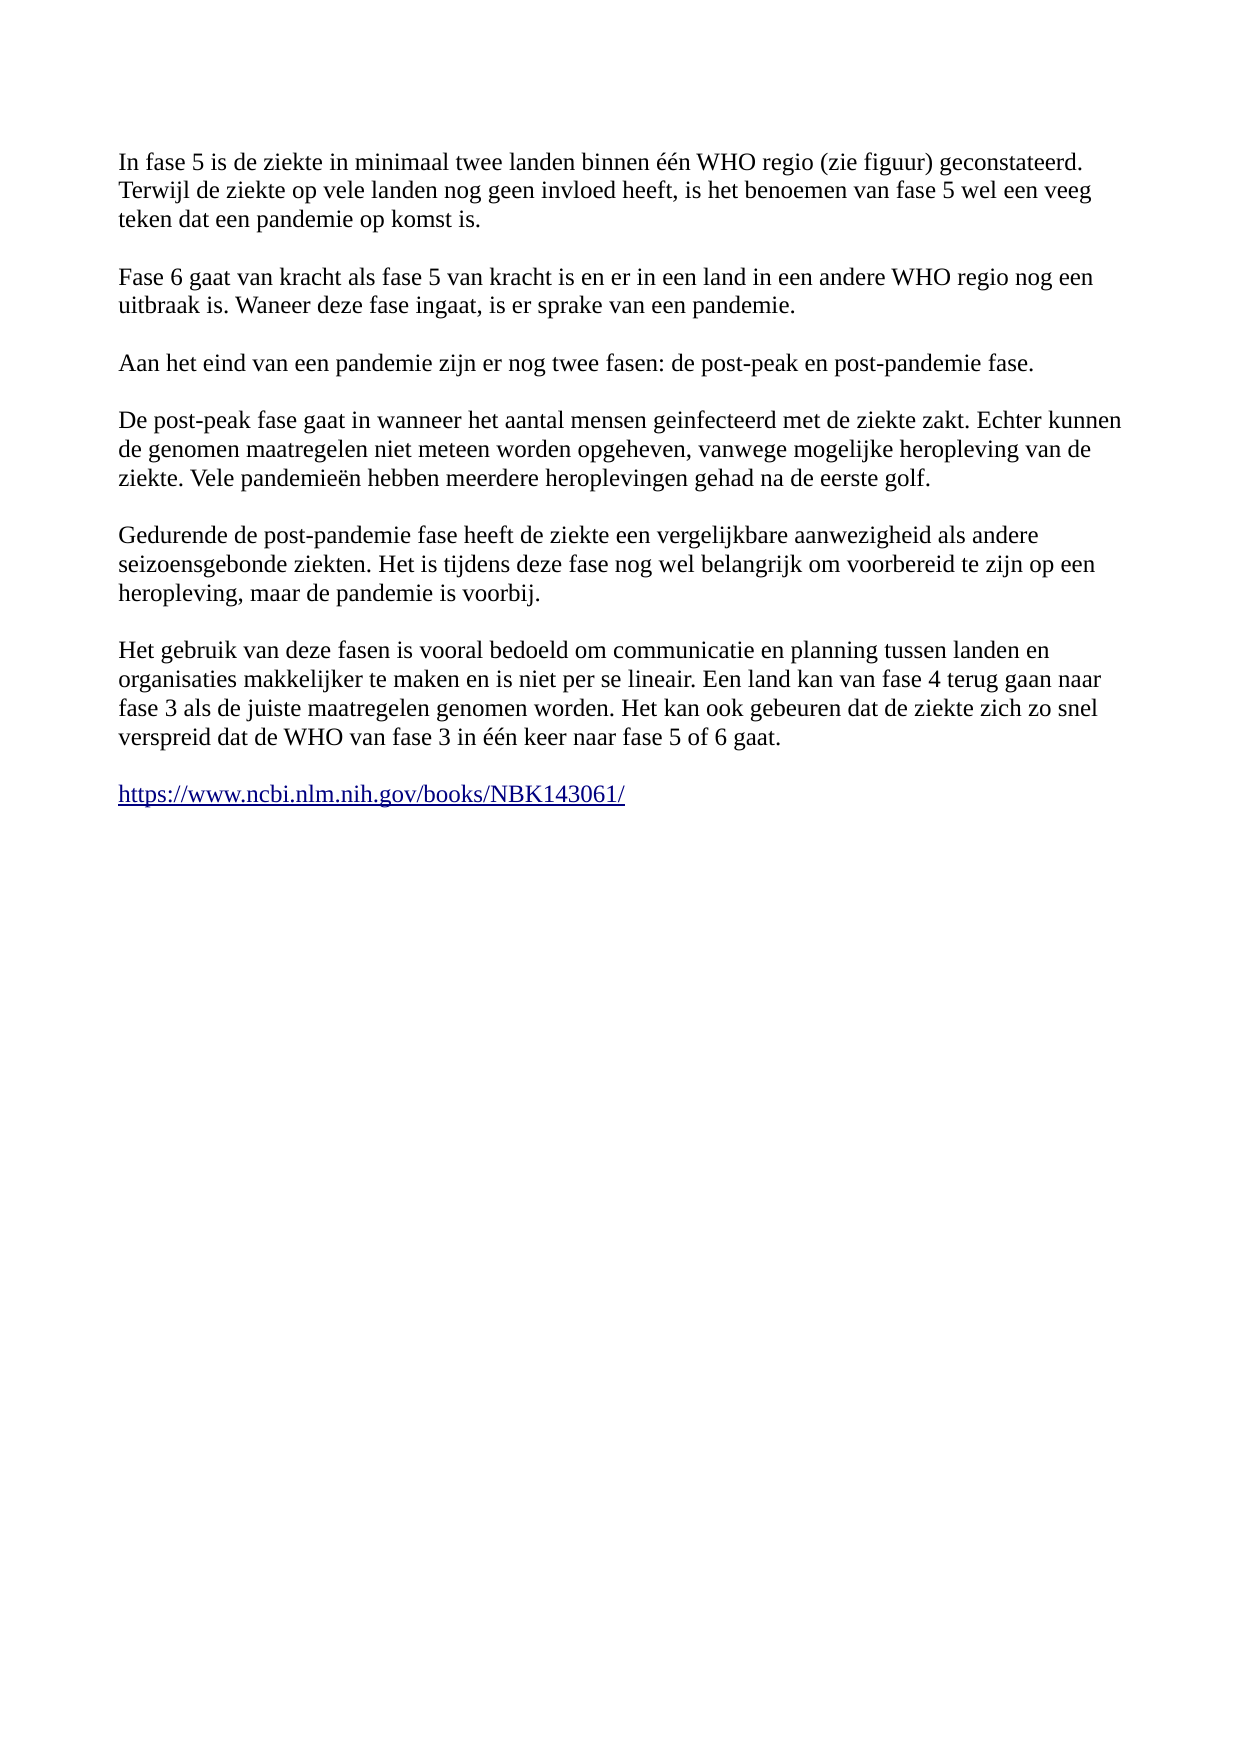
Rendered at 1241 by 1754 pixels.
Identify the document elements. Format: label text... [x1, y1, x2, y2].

text Aan het eind van een pandemie zijn er nog twee fasen: de post-peak en post-pandemie fase. [118, 348, 1122, 377]
text De post-peak fase gaat in wanneer het aantal mensen geinfecteerd met de ziekte zakt. Echter kunnen de genomen maatregelen niet meteen worden opgeheven, vanwege mogelijke heropleving van de ziekte. Vele pandemieën hebben meerdere heroplevingen gehad na de eerste golf. [118, 406, 1122, 492]
text Gedurende de post-pandemie fase heeft de ziekte een vergelijkbare aanwezigheid als andere seizoensgebonde ziekten. Het is tijdens deze fase nog wel belangrijk om voorbereid te zijn op een heropleving, maar de pandemie is voorbij. [118, 521, 1122, 607]
text https://www.ncbi.nlm.nih.gov/books/NBK143061/ [118, 779, 1122, 808]
text In fase 5 is de ziekte in minimaal twee landen binnen één WHO regio (zie figuur) geconstateerd. Terwijl de ziekte op vele landen nog geen invloed heeft, is het benoemen van fase 5 wel een veeg teken dat een pandemie op komst is. [118, 147, 1122, 233]
text Het gebruik van deze fasen is vooral bedoeld om communicatie en planning tussen landen en organisaties makkelijker te maken en is niet per se lineair. Een land kan van fase 4 terug gaan naar fase 3 als de juiste maatregelen genomen worden. Het kan ook gebeuren dat de ziekte zich zo snel verspreid dat de WHO van fase 3 in één keer naar fase 5 of 6 gaat. [118, 636, 1122, 751]
text Fase 6 gaat van kracht als fase 5 van kracht is en er in een land in een andere WHO regio nog een uitbraak is. Waneer deze fase ingaat, is er sprake van een pandemie. [118, 262, 1122, 319]
